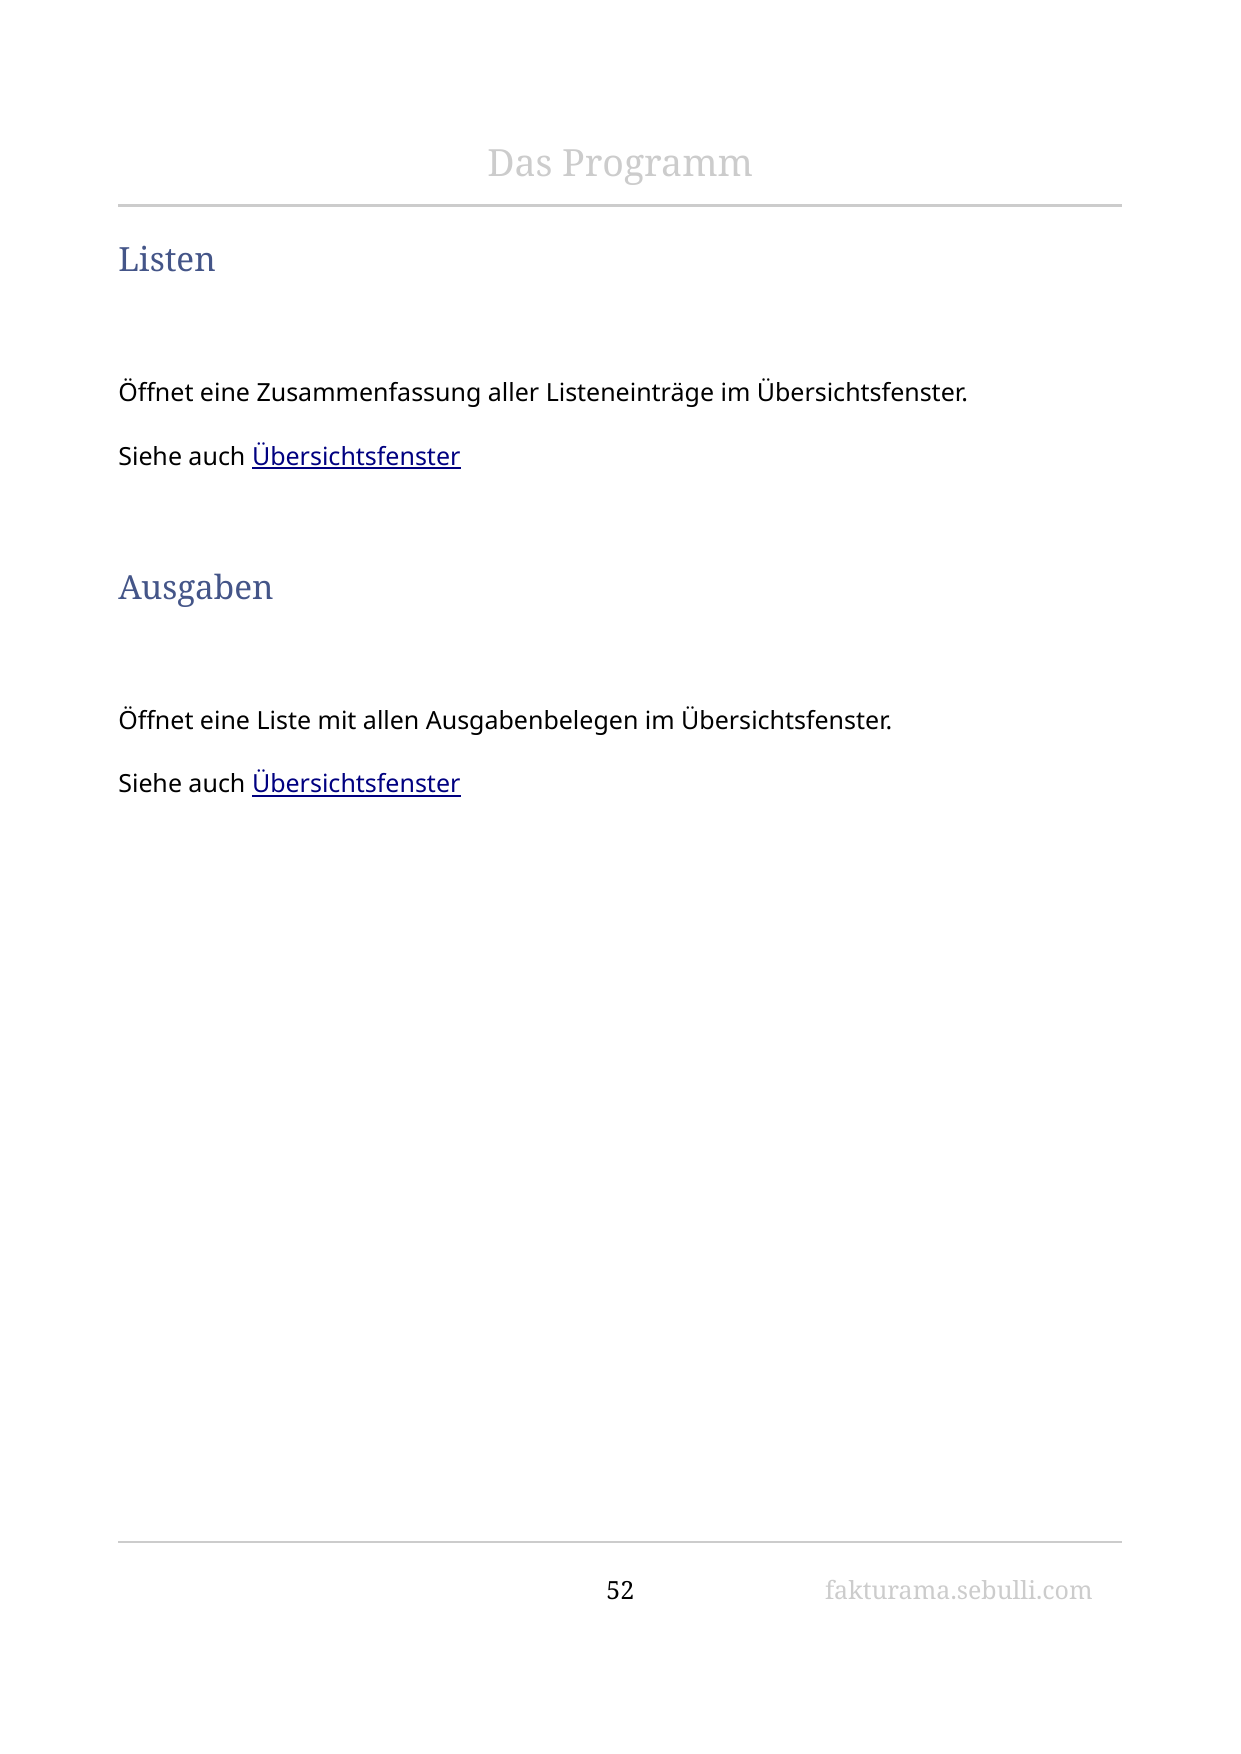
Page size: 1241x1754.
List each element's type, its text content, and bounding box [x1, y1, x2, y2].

subtitle Ausgaben [118, 564, 1122, 609]
text Öffnet eine Zusammenfassung aller Listeneinträge im Übersichtsfenster. [118, 374, 1122, 409]
text Siehe auch Übersichtsfenster [118, 766, 1122, 800]
subtitle Listen [118, 236, 1122, 282]
text Siehe auch Übersichtsfenster [118, 438, 1122, 472]
text Öffnet eine Liste mit allen Ausgabenbelegen im Übersichtsfenster. [118, 703, 1122, 737]
